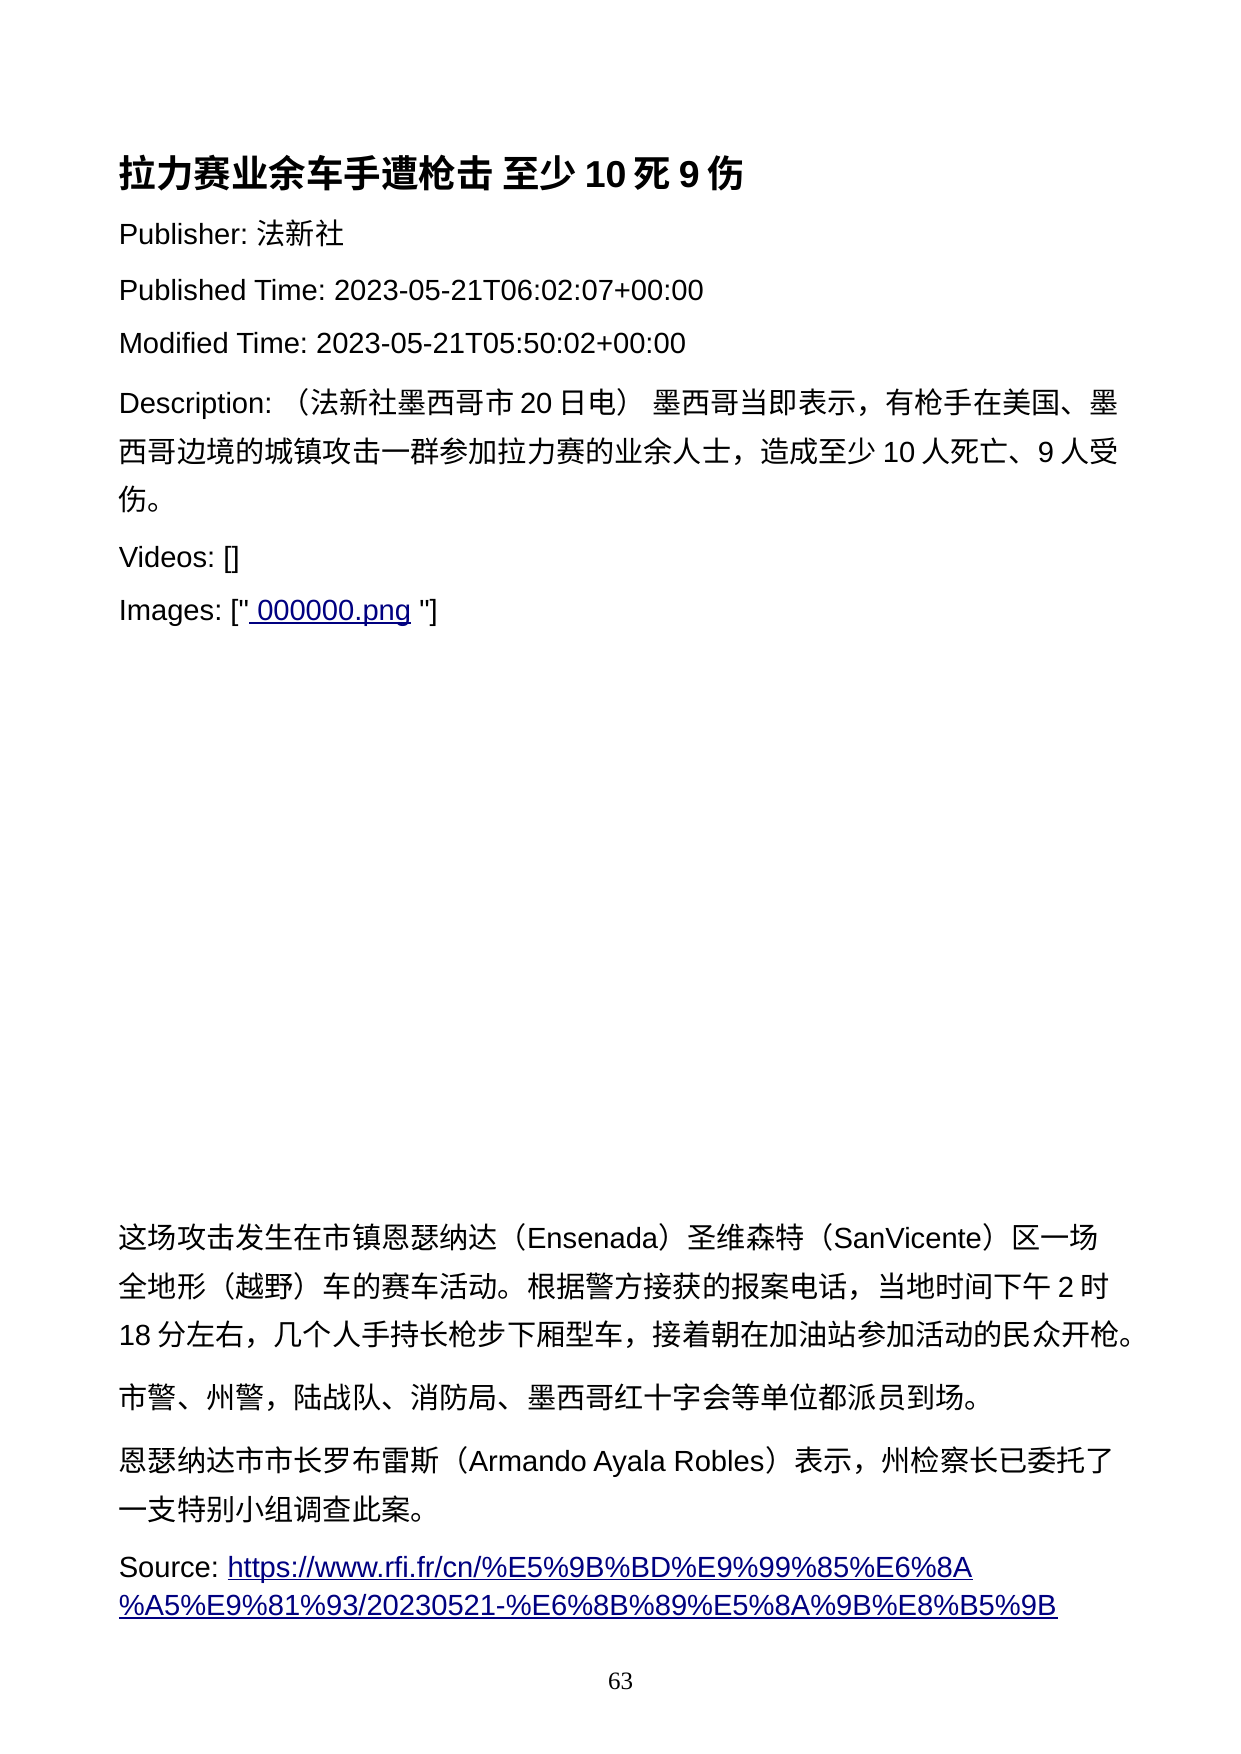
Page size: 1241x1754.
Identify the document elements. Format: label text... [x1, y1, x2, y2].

text Images: [" 000000.png "] [118, 593, 1122, 627]
text Published Time: 2023-05-21T06:02:07+00:00 [118, 273, 1122, 307]
text 这场攻击发生在市镇恩瑟纳达（Ensenada）圣维森特（SanVicente）区一场全地形（越野）车的赛车活动。根据警方接获的报案电话，当地时间下午2时18分左右，几个人手持长枪步下厢型车，接着朝在加油站参加活动的民众开枪。 [118, 1214, 1122, 1354]
text 恩瑟纳达市市长罗布雷斯（Armando Ayala Robles）表示，州检察长已委托了一支特别小组调查此案。 [118, 1438, 1122, 1529]
text Source: https://www.rfi.fr/cn/%E5%9B%BD%E9%99%85%E6%8A%A5%E9%81%93/20230521-%E6%8B%89%E5%8A%9B%E8%B5%9B [118, 1549, 1122, 1622]
text Description: （法新社墨西哥市20日电） 墨西哥当即表示，有枪手在美国、墨西哥边境的城镇攻击一群参加拉力赛的业余人士，造成至少10人死亡、9人受伤。 [118, 380, 1122, 519]
text Modified Time: 2023-05-21T05:50:02+00:00 [118, 327, 1122, 360]
text 市警、州警，陆战队、消防局、墨西哥红十字会等单位都派员到场。 [118, 1375, 1122, 1417]
text Publisher: 法新社 [118, 210, 1122, 253]
text Videos: [] [118, 540, 1122, 573]
subtitle 拉力赛业余车手遭枪击 至少10死9伤 [118, 143, 1122, 198]
